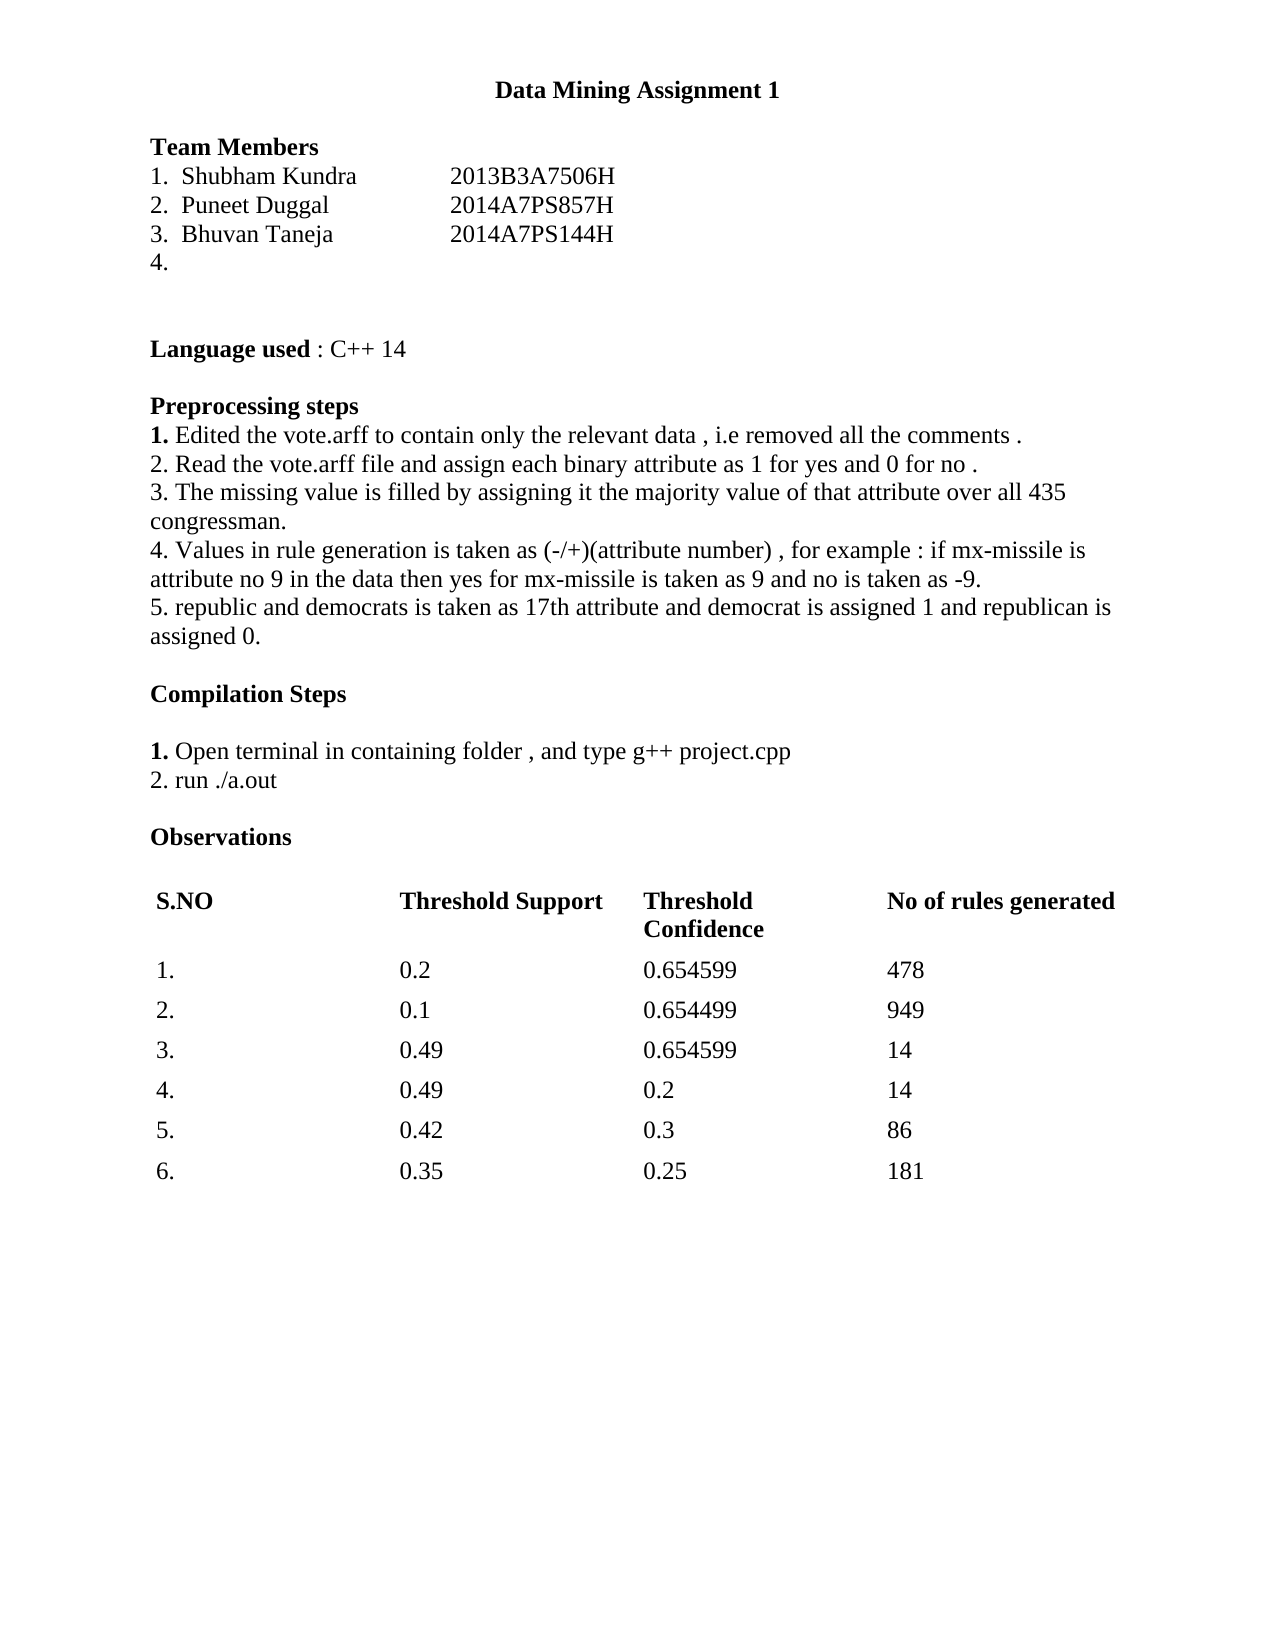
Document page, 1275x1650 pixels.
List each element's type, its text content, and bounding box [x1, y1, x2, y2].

table_cell 5. [150, 1110, 394, 1150]
table_cell 6. [150, 1150, 394, 1190]
table_header Threshold Support [394, 880, 637, 949]
text 2. run ./a.out [150, 765, 1125, 794]
text Compilation Steps [150, 679, 1125, 707]
table_cell 3. [150, 1029, 394, 1069]
text 1. Edited the vote.arff to contain only the relevant data , i.e removed all the comments . [150, 420, 1125, 449]
table_cell 0.49 [394, 1070, 637, 1110]
text 1. Shubham Kundra 2013B3A7506H [150, 161, 1125, 190]
text 4. Values in rule generation is taken as (-/+)(attribute number) , for example : if mx-missile is attribute no 9 in the data then yes for mx-missile is taken as 9 and no is taken as -9. [150, 535, 1125, 592]
table_cell 14 [881, 1029, 1125, 1069]
table_cell 0.35 [394, 1150, 637, 1190]
table_header S.NO [150, 880, 394, 949]
table_cell 0.1 [394, 989, 637, 1029]
text Data Mining Assignment 1 [150, 75, 1125, 104]
text 1. Open terminal in containing folder , and type g++ project.cpp [150, 736, 1125, 765]
table_cell 0.2 [638, 1070, 881, 1110]
table_cell 14 [881, 1070, 1125, 1110]
table_cell 949 [881, 989, 1125, 1029]
text 4. [150, 247, 1125, 276]
text 2. Read the vote.arff file and assign each binary attribute as 1 for yes and 0 for no . [150, 449, 1125, 477]
table_cell 0.42 [394, 1110, 637, 1150]
table_header Threshold Confidence [638, 880, 881, 949]
table_cell 0.2 [394, 949, 637, 989]
text Observations [150, 822, 1125, 851]
text 3. The missing value is filled by assigning it the majority value of that attribute over all 435 congressman. [150, 477, 1125, 535]
table_cell 0.654499 [638, 989, 881, 1029]
table_cell 0.49 [394, 1029, 637, 1069]
text 2. Puneet Duggal 2014A7PS857H [150, 190, 1125, 219]
table_cell 1. [150, 949, 394, 989]
table_cell 2. [150, 989, 394, 1029]
table_cell 181 [881, 1150, 1125, 1190]
table_cell 0.654599 [638, 1029, 881, 1069]
table_header No of rules generated [881, 880, 1125, 949]
table_cell 478 [881, 949, 1125, 989]
text Language used : C++ 14 [150, 334, 1125, 362]
table_cell 4. [150, 1070, 394, 1110]
table_cell 0.25 [638, 1150, 881, 1190]
text Team Members [150, 132, 1125, 161]
table_cell 0.3 [638, 1110, 881, 1150]
text 3. Bhuvan Taneja 2014A7PS144H [150, 219, 1125, 247]
table_cell 86 [881, 1110, 1125, 1150]
text Preprocessing steps [150, 391, 1125, 420]
text 5. republic and democrats is taken as 17th attribute and democrat is assigned 1 and republican is assigned 0. [150, 592, 1125, 650]
table_cell 0.654599 [638, 949, 881, 989]
